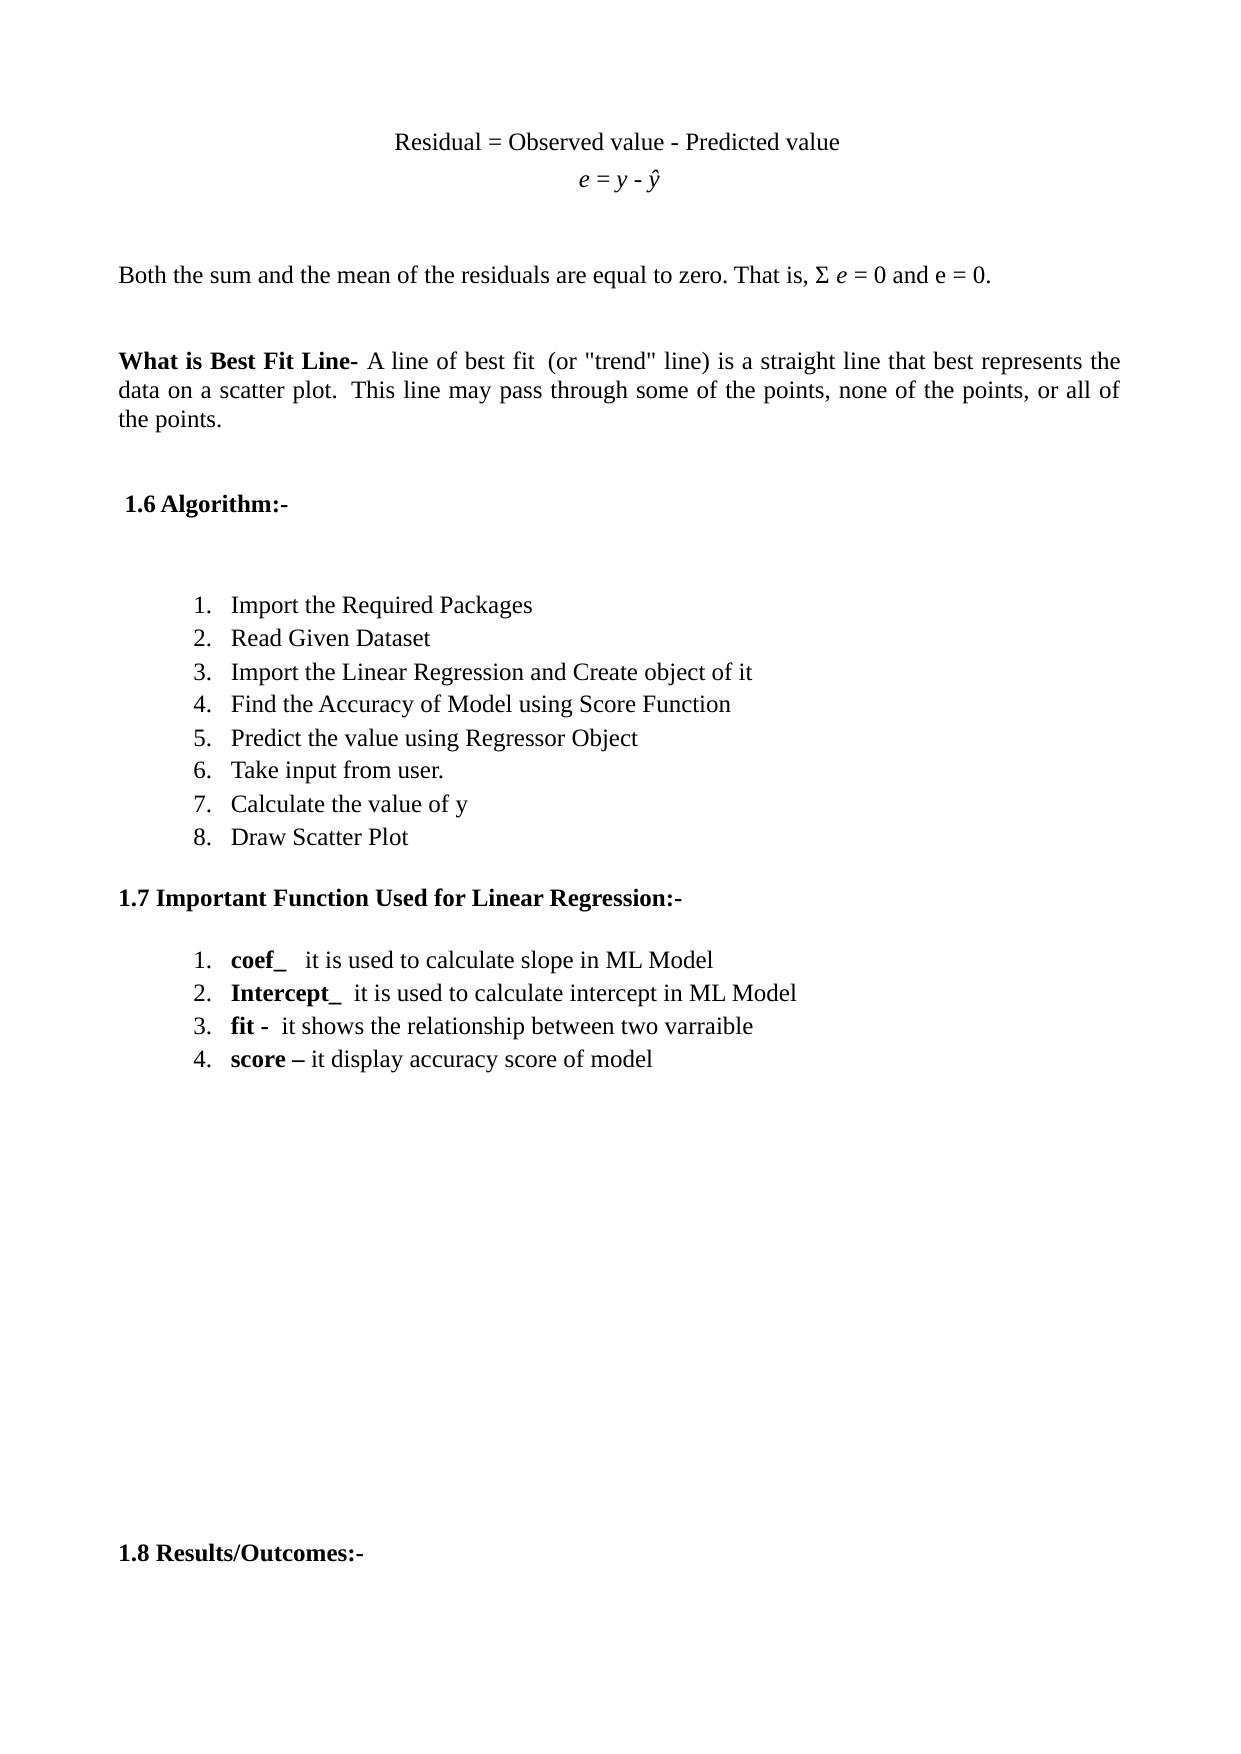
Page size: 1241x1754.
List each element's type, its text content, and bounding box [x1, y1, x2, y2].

subtitle Read Given Dataset [193, 623, 1122, 652]
subtitle 1.6 Algorithm:- [118, 490, 1122, 519]
text Both the sum and the mean of the residuals are equal to zero. That is, Σ e = 0 and e = 0. [118, 251, 1122, 289]
subtitle coef_ it is used to calculate slope in ML Model [193, 945, 1122, 974]
subtitle fit - it shows the relationship between two varraible [193, 1011, 1122, 1040]
subtitle Find the Accuracy of Model using Score Function [193, 689, 1122, 718]
list Predict the value using Regressor Object [193, 723, 1122, 751]
subtitle Draw Scatter Plot [193, 822, 1122, 850]
subtitle Import the Required Packages [193, 591, 1122, 619]
text Residual = Observed value - Predicted value e = y - ŷ [118, 118, 1122, 193]
subtitle Intercept_ it is used to calculate intercept in ML Model [193, 978, 1122, 1007]
subtitle Take input from user. [193, 756, 1122, 784]
text 1.8 Results/Outcomes:- [118, 1538, 1122, 1567]
subtitle Calculate the value of y [193, 789, 1122, 817]
subtitle score – it display accuracy score of model [193, 1044, 1122, 1073]
subtitle 1.7 Important Function Used for Linear Regression:- [118, 883, 1122, 912]
list Import the Linear Regression and Create object of it [193, 657, 1122, 685]
subtitle What is Best Fit Line- A line of best fit (or "trend" line) is a straight line that best represents the data on a scatter plot. This line may pass through some of the points, none of the points, or all of the points. [118, 347, 1122, 433]
